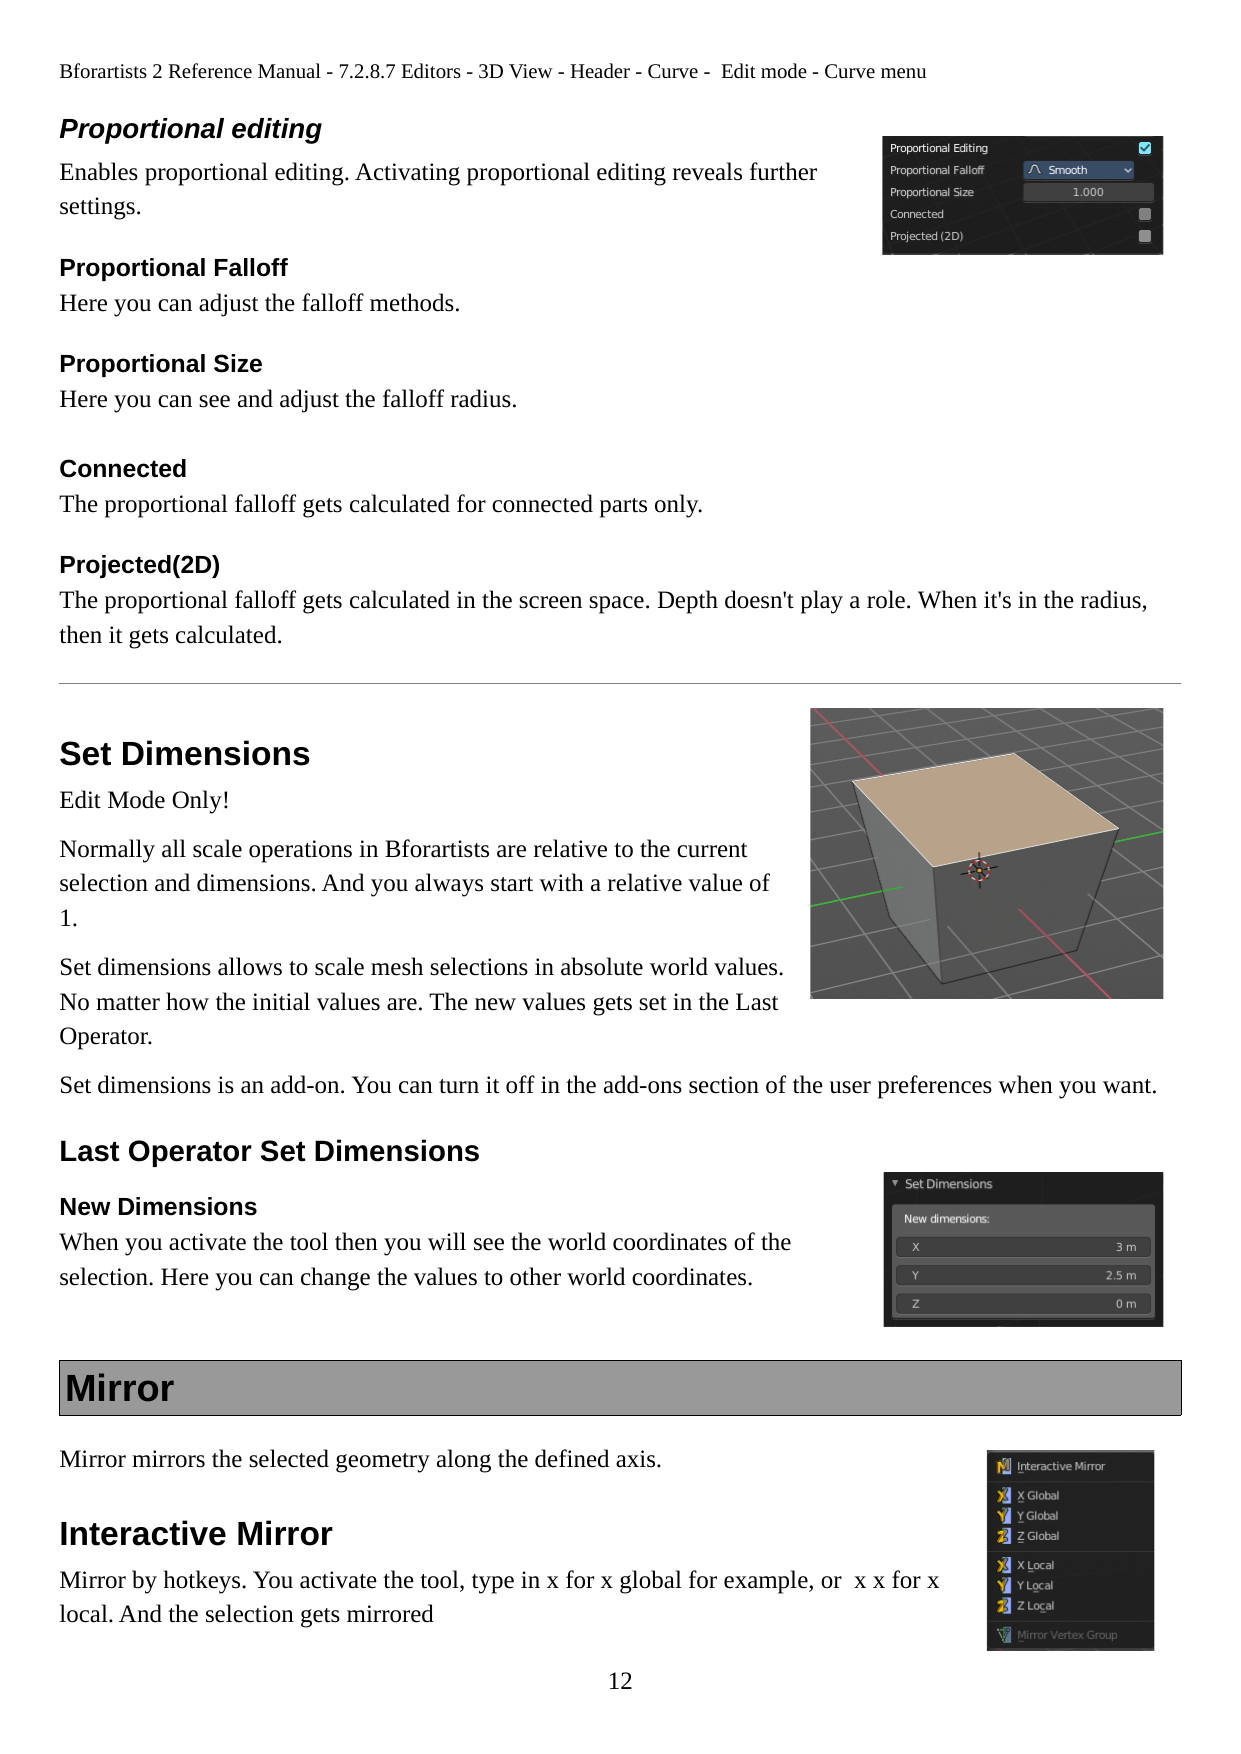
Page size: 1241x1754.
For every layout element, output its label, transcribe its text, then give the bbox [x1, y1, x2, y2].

subtitle [1155, 1514, 1181, 1552]
picture [810, 708, 1164, 999]
subtitle New Dimensions [59, 1192, 883, 1221]
subtitle [1164, 1192, 1181, 1221]
subtitle Proportional editing [59, 113, 1181, 144]
subtitle Last Operator Set Dimensions [59, 1134, 1181, 1167]
text Mirror mirrors the selected geometry along the defined axis. [59, 1444, 1181, 1473]
text Here you can see and adjust the falloff radius. [59, 384, 1181, 413]
text Set dimensions is an add-on. You can turn it off in the add-ons section of the user preferences when you want. [59, 1070, 1181, 1099]
text When you activate the tool then you will see the world coordinates of the selection. Here you can change the values to other world coordinates. [59, 1227, 883, 1291]
subtitle Proportional Size [59, 349, 1181, 378]
text The proportional falloff gets calculated for connected parts only. [59, 489, 1181, 518]
table_header Mirror [60, 1361, 1181, 1415]
text Normally all scale operations in Bforartists are relative to the current selection and dimensions. And you always start with a relative value of 1. [59, 834, 810, 932]
picture [986, 1450, 1155, 1651]
subtitle Proportional Falloff [59, 253, 1181, 282]
subtitle Set Dimensions [59, 734, 810, 772]
text The proportional falloff gets calculated in the screen space. Depth doesn't play a role. When it's in the radius, then it gets calculated. [59, 585, 1181, 648]
text Enables proportional editing. Activating proportional editing reveals further settings. [59, 157, 882, 220]
text Here you can adjust the falloff methods. [59, 288, 1181, 317]
text [1164, 785, 1181, 814]
text Mirror by hotkeys. You activate the tool, type in x for x global for example, or x x for x local. And the selection gets mirrored [59, 1565, 986, 1628]
subtitle Interactive Mirror [59, 1514, 986, 1552]
picture [882, 136, 1164, 255]
text Edit Mode Only! [59, 785, 810, 814]
text Set dimensions allows to scale mesh selections in absolute world values. No matter how the initial values are. The new values gets set in the Last Operator. [59, 952, 1181, 1050]
picture [883, 1172, 1164, 1327]
subtitle [1164, 734, 1181, 772]
subtitle Projected(2D) [59, 551, 1181, 579]
subtitle Connected [59, 454, 1181, 483]
